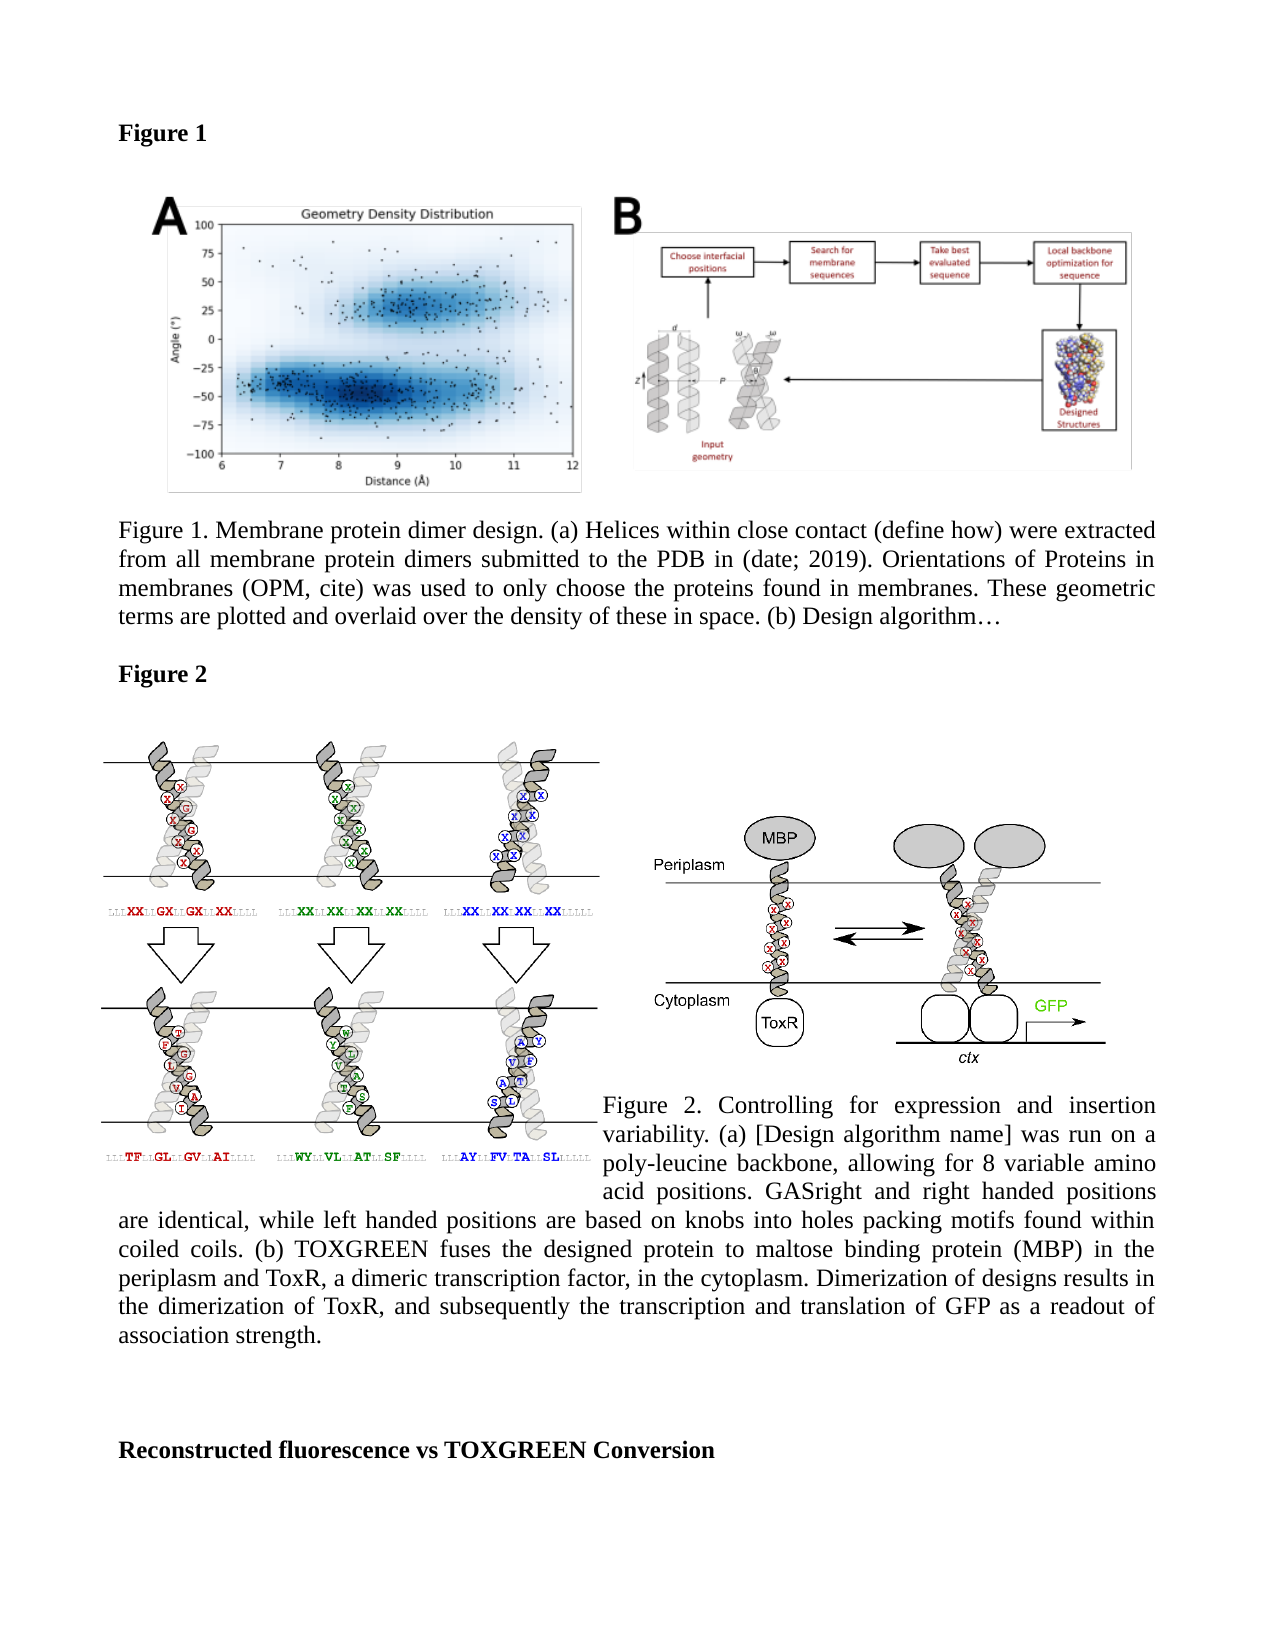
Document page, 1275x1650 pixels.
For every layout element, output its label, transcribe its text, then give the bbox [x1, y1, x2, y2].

text Figure 1 [118, 118, 1157, 147]
text Reconstructed fluorescence vs TOXGREEN Conversion [118, 1435, 1157, 1464]
text Figure 2. Controlling for expression and insertion variability. (a) [Design algorithm name] was run on a poly-leucine backbone, allowing for 8 variable amino acid positions. GASright and right handed positions are identical, while left handed positions are based on knobs into holes packing motifs found within coiled coils. (b) TOXGREEN fuses the designed protein to maltose binding protein (MBP) in the periplasm and ToxR, a dimeric transcription factor, in the cytoplasm. Dimerization of designs results in the dimerization of ToxR, and subsequently the transcription and translation of GFP as a readout of association strength. [118, 918, 1157, 1349]
text Figure 1. Membrane protein dimer design. (a) Helices within close contact (define how) were extracted from all membrane protein dimers submitted to the PDB in (date; 2019). Orientations of Proteins in membranes (OPM, cite) was used to only choose the proteins found in membranes. These geometric terms are plotted and overlaid over the density of these in space. (b) Design algorithm… [118, 515, 1157, 630]
text Figure 2 [118, 659, 1157, 688]
